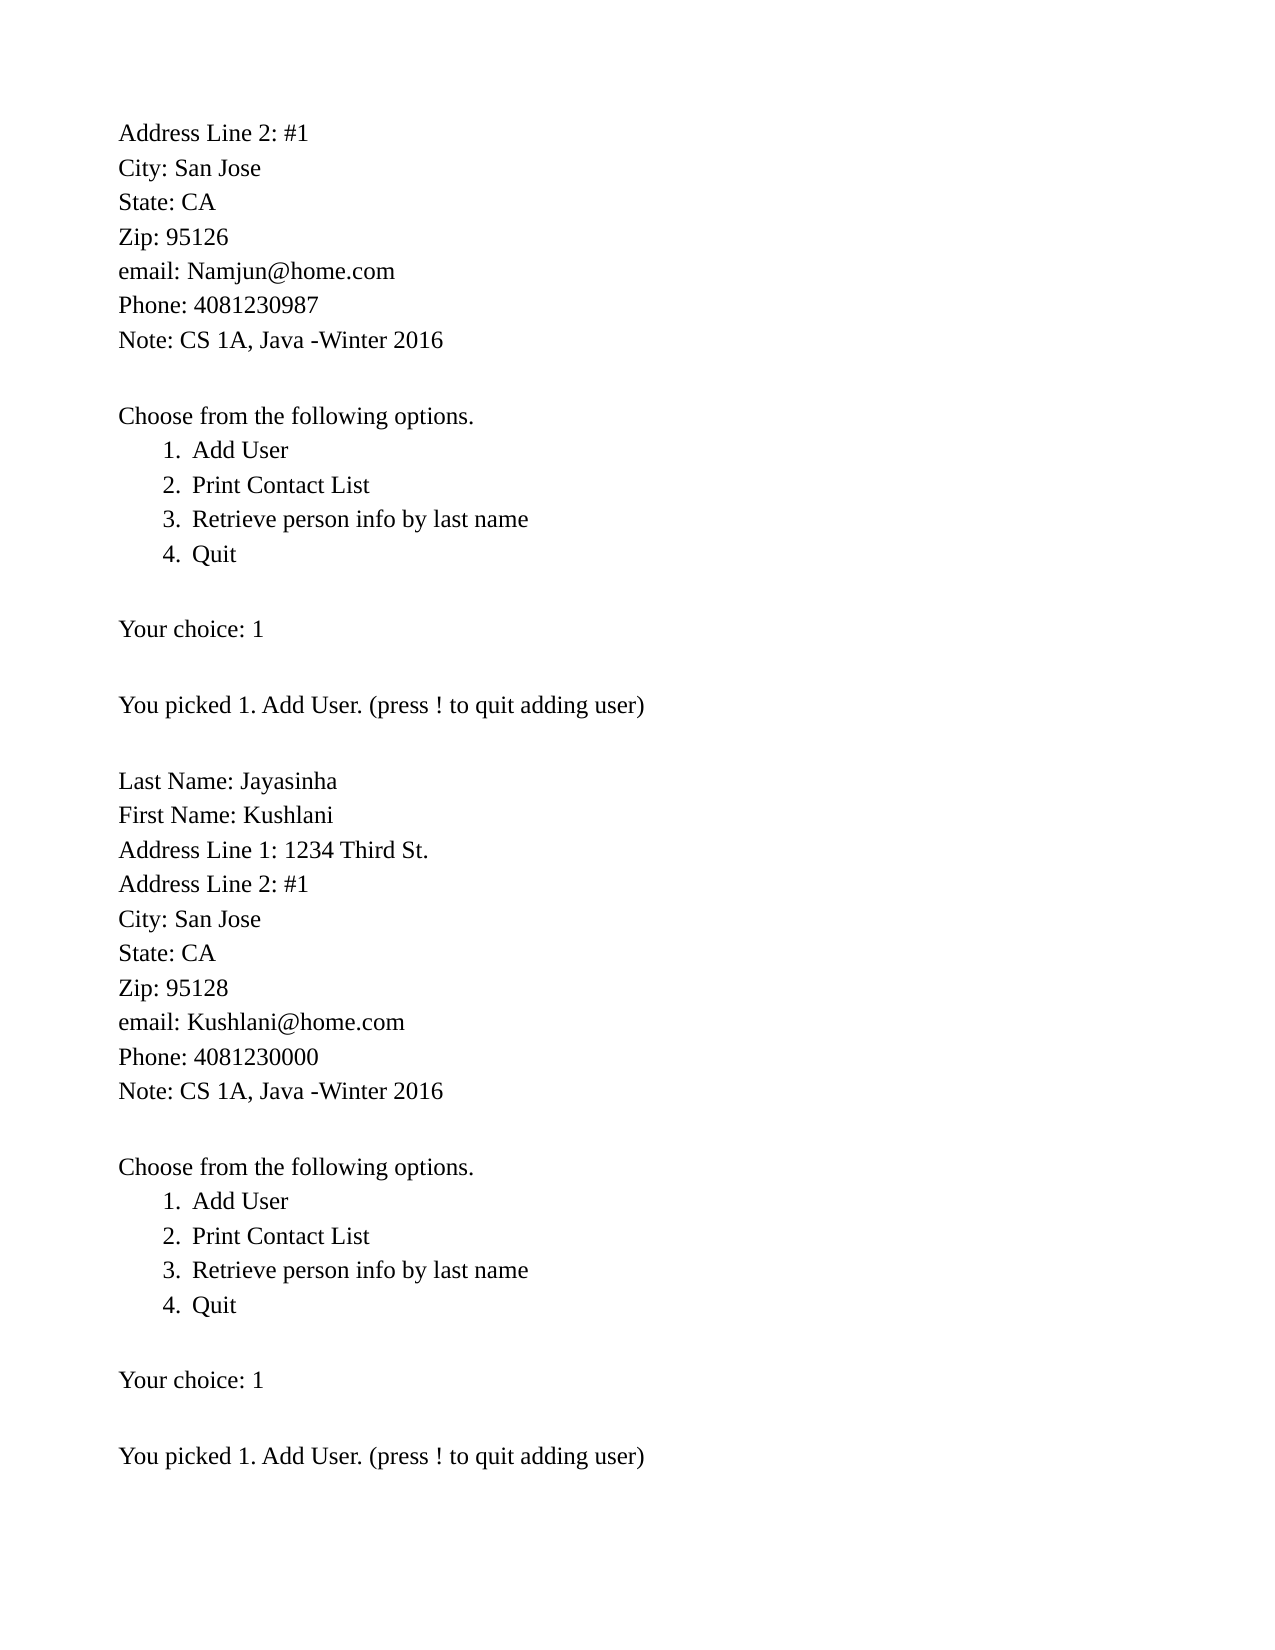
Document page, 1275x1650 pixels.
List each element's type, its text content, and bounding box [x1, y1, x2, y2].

text Choose from the following options. [118, 401, 1157, 429]
text email: Kushlani@home.com [118, 1007, 1157, 1036]
text email: Namjun@home.com [118, 256, 1157, 285]
text Your choice: 1 [118, 1366, 1157, 1394]
text Note: CS 1A, Java -Winter 2016 [118, 1076, 1157, 1105]
list Print Contact List [162, 470, 1157, 498]
text Address Line 2: #1 [118, 118, 1157, 147]
text You picked 1. Add User. (press ! to quit adding user) [118, 1441, 1157, 1470]
list Retrieve person info by last name [162, 504, 1157, 533]
text Your choice: 1 [118, 614, 1157, 643]
text Zip: 95128 [118, 973, 1157, 1001]
text Last Name: Jayasinha [118, 766, 1157, 794]
text You picked 1. Add User. (press ! to quit adding user) [118, 690, 1157, 719]
text Choose from the following options. [118, 1152, 1157, 1181]
list Add User [162, 435, 1157, 464]
text First Name: Kushlani [118, 800, 1157, 829]
text City: San Jose [118, 904, 1157, 932]
list Add User [162, 1186, 1157, 1215]
text State: CA [118, 938, 1157, 967]
list Retrieve person info by last name [162, 1255, 1157, 1284]
text Address Line 2: #1 [118, 869, 1157, 898]
list Quit [162, 1290, 1157, 1318]
text Phone: 4081230987 [118, 291, 1157, 319]
text Note: CS 1A, Java -Winter 2016 [118, 325, 1157, 354]
text State: CA [118, 187, 1157, 216]
text Zip: 95126 [118, 222, 1157, 250]
text Address Line 1: 1234 Third St. [118, 835, 1157, 863]
text City: San Jose [118, 153, 1157, 181]
text Phone: 4081230000 [118, 1042, 1157, 1070]
list Print Contact List [162, 1221, 1157, 1249]
list Quit [162, 539, 1157, 567]
